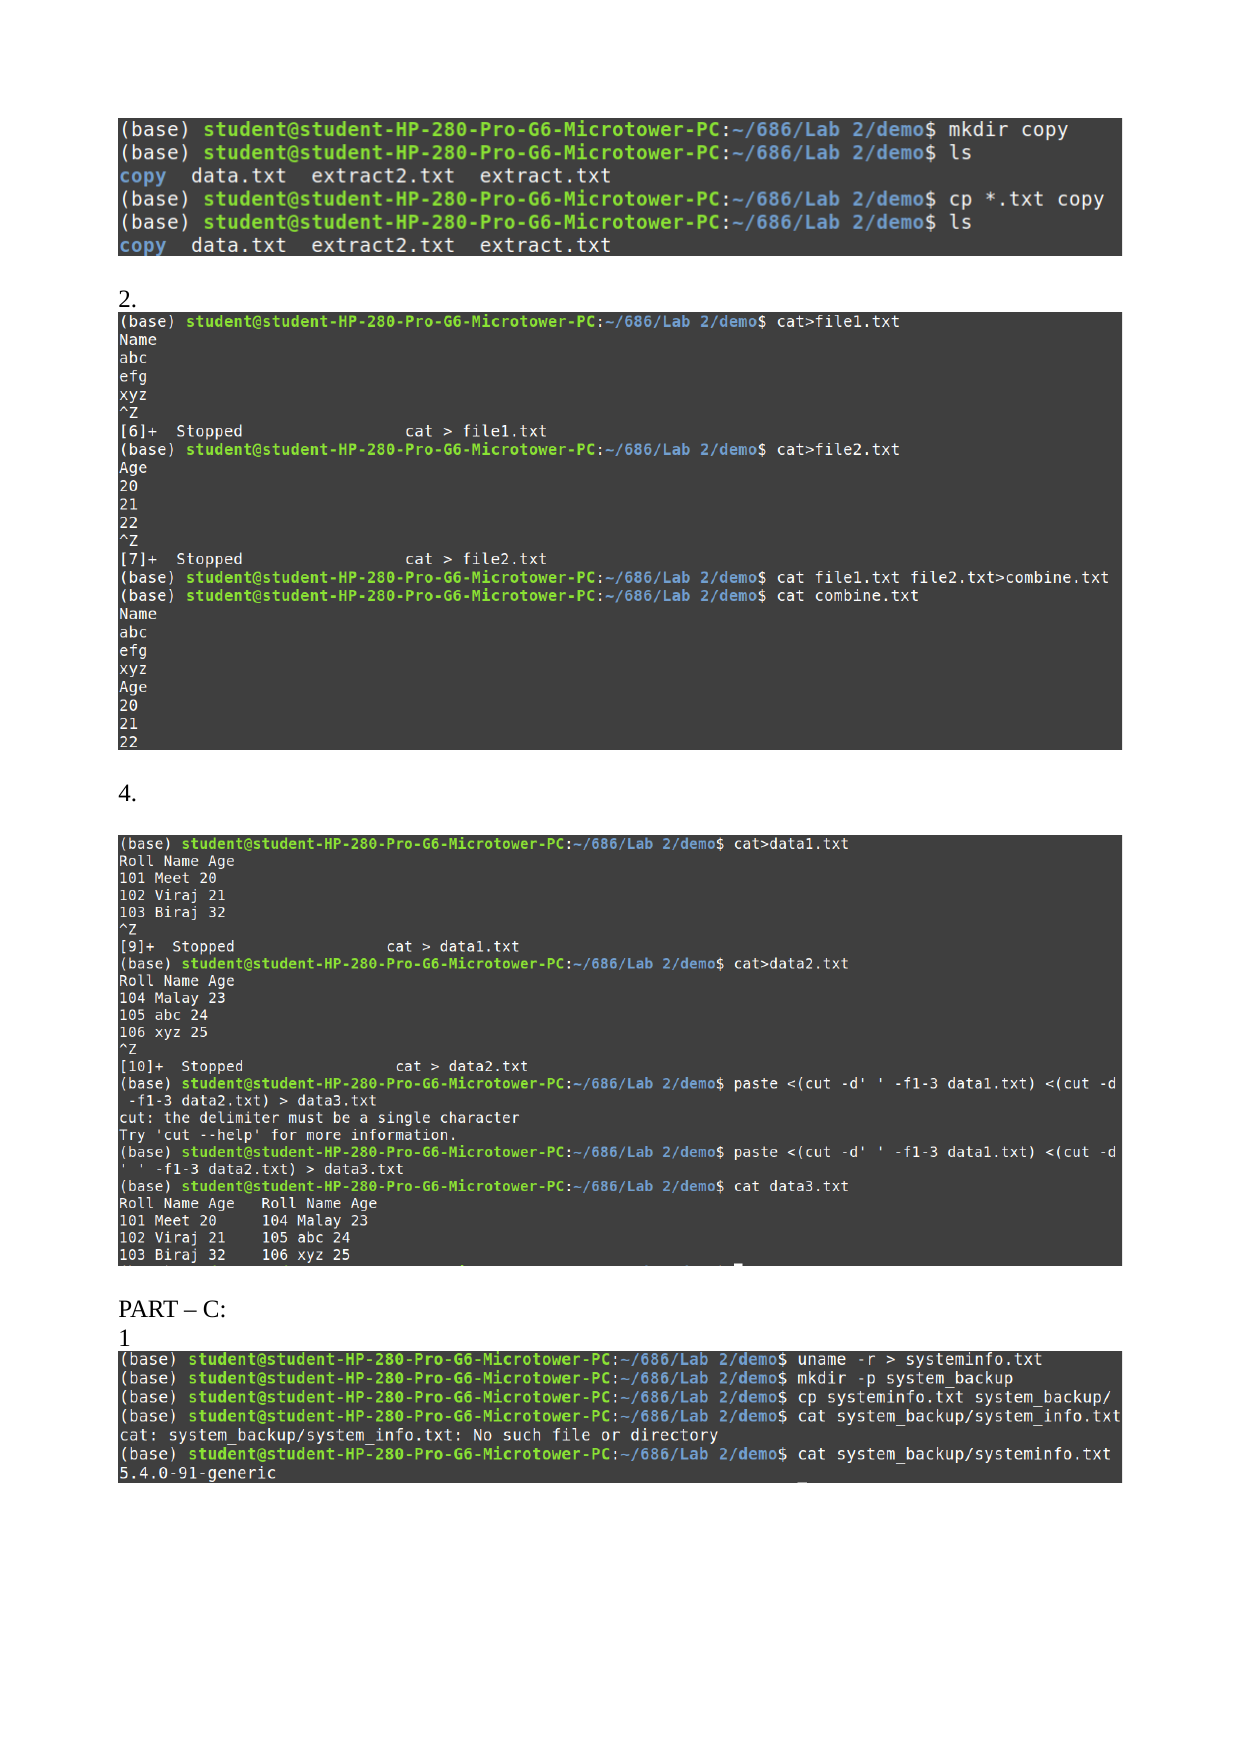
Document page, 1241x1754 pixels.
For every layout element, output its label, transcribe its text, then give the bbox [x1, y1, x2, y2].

picture [118, 1351, 1123, 1483]
picture [118, 835, 1123, 1266]
picture [118, 118, 1123, 256]
picture [118, 312, 1123, 750]
text PART – C: [118, 1294, 1122, 1323]
text 1 [118, 1323, 1122, 1351]
text 4. [118, 778, 1122, 807]
text 2. [118, 284, 1122, 312]
